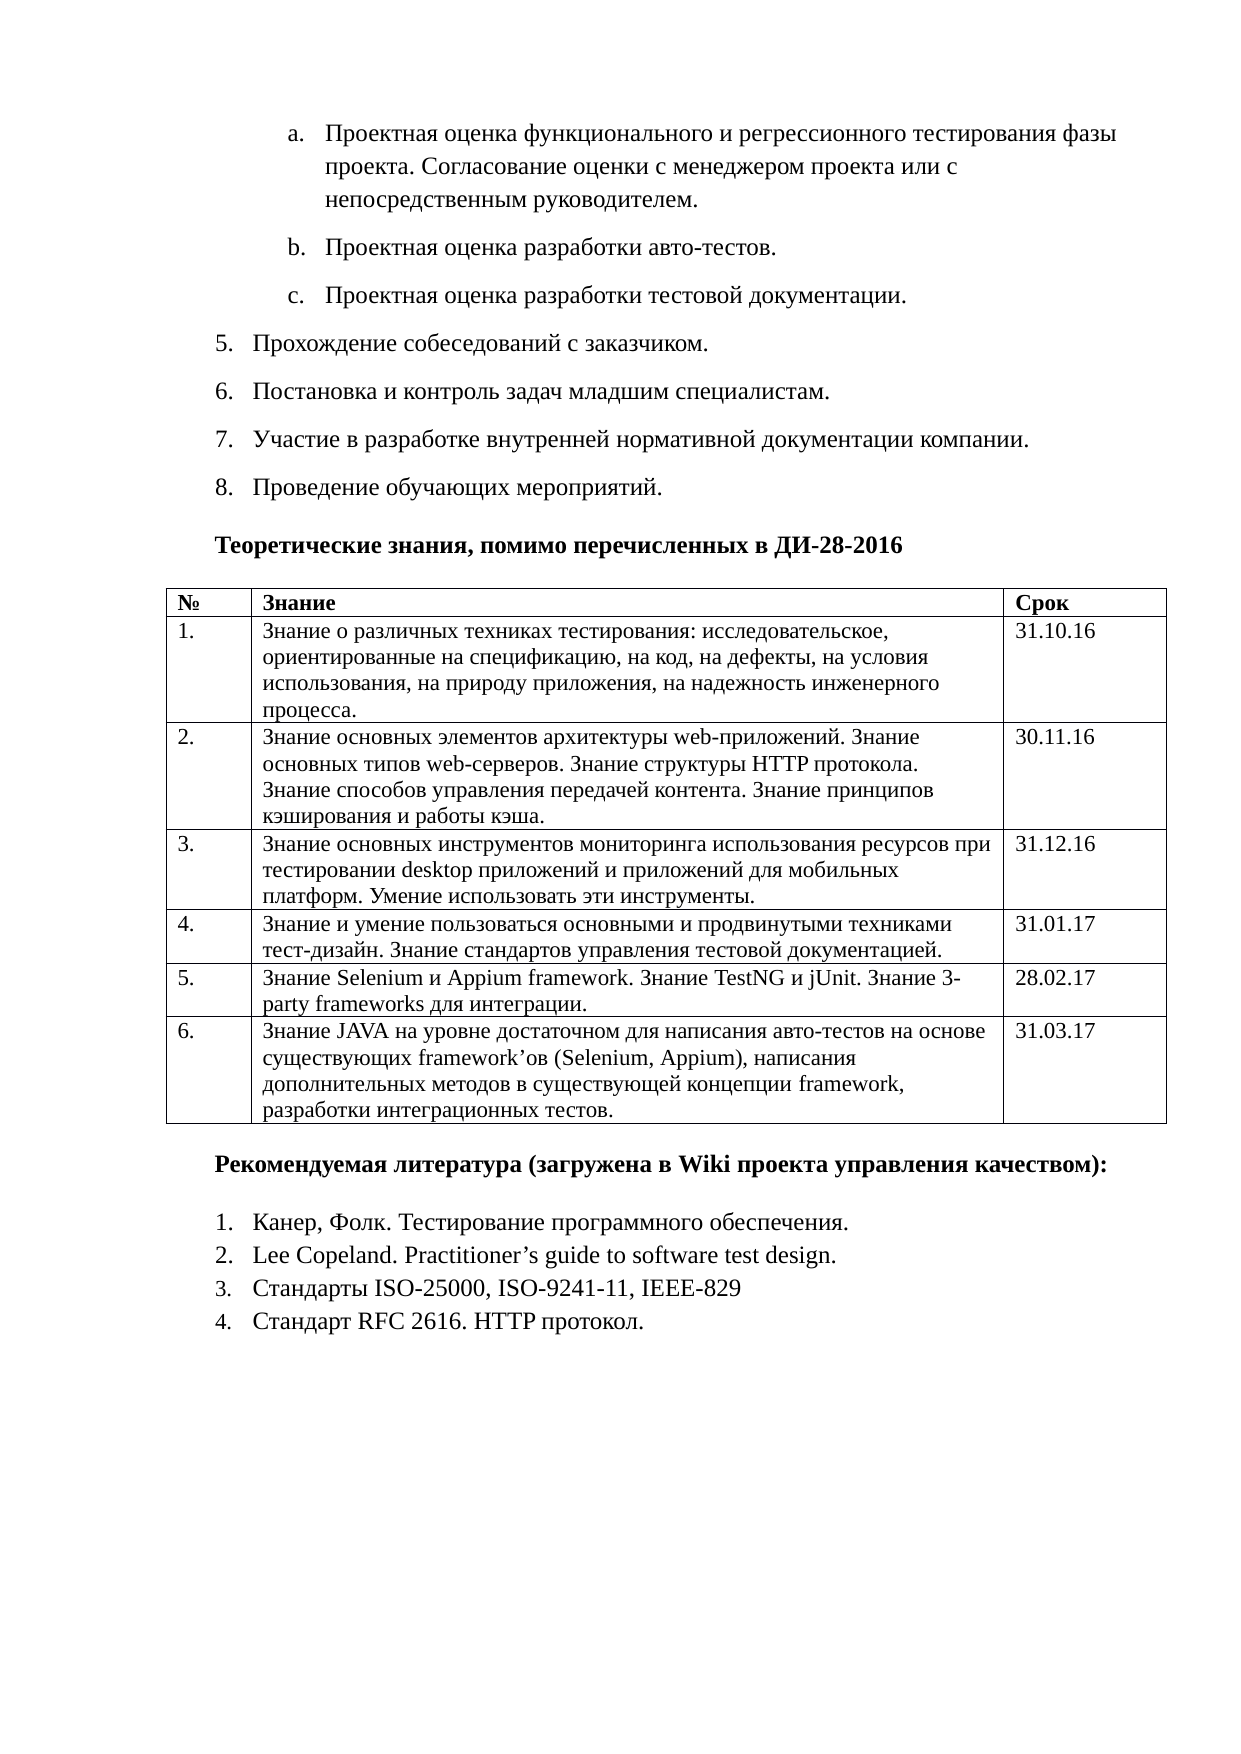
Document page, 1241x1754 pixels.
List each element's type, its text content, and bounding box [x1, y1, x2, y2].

list Стандарты ISO-25000, ISO-9241-11, IEEE-829 [215, 1273, 1152, 1302]
table_cell Знание Selenium и Appium framework. Знание TestNG и jUnit. Знание 3-party frameworks для интеграции. [252, 964, 1003, 1016]
table_cell Знание основных инструментов мониторинга использования ресурсов при тестировании desktop приложений и приложений для мобильных платформ. Умение использовать эти инструменты. [252, 830, 1003, 909]
text Рекомендуемая литература (загружена в Wiki проекта управления качеством): [214, 1149, 1152, 1177]
table_header Срок [1004, 589, 1166, 616]
table_cell 31.10.16 [1004, 617, 1166, 722]
list Проведение обучающих мероприятий. [215, 472, 1152, 501]
table_cell 3. [167, 830, 251, 909]
table_cell 4. [167, 910, 251, 962]
table_cell Знание основных элементов архитектуры web-приложений. Знание основных типов web-серверов. Знание структуры HTTP протокола. Знание способов управления передачей контента. Знание принципов кэширования и работы кэша. [252, 723, 1003, 829]
list Постановка и контроль задач младшим специалистам. [215, 376, 1152, 405]
list Стандарт RFC 2616. HTTP протокол. [215, 1306, 1152, 1334]
table_cell 31.03.17 [1004, 1017, 1166, 1123]
table_cell 5. [167, 964, 251, 1016]
table_cell Знание JAVA на уровне достаточном для написания авто-тестов на основе существующих framework’ов (Selenium, Appium), написания дополнительных методов в существующей концепции framework, разработки интеграционных тестов. [252, 1017, 1003, 1123]
list Прохождение собеседований с заказчиком. [215, 328, 1152, 357]
table_cell 28.02.17 [1004, 964, 1166, 1016]
table_cell 30.11.16 [1004, 723, 1166, 829]
list Участие в разработке внутренней нормативной документации компании. [215, 424, 1152, 453]
table_cell Знание о различных техниках тестирования: исследовательское, ориентированные на спецификацию, на код, на дефекты, на условия использования, на природу приложения, на надежность инженерного процесса. [252, 617, 1003, 722]
table_cell 31.12.16 [1004, 830, 1166, 909]
table_cell 31.01.17 [1004, 910, 1166, 962]
table_cell 2. [167, 723, 251, 829]
list Проектная оценка разработки тестовой документации. [287, 280, 1152, 309]
table_cell Знание и умение пользоваться основными и продвинутыми техниками тест-дизайн. Знание стандартов управления тестовой документацией. [252, 910, 1003, 962]
table_header Знание [252, 589, 1003, 616]
table_cell 1. [167, 617, 251, 722]
table_header № [167, 589, 251, 616]
list Проектная оценка разработки авто-тестов. [287, 232, 1152, 261]
list Проектная оценка функционального и регрессионного тестирования фазы проекта. Согласование оценки с менеджером проекта или с непосредственным руководителем. [287, 118, 1152, 213]
list Lee Copeland. Practitioner’s guide to software test design. [215, 1240, 1152, 1268]
text Теоретические знания, помимо перечисленных в ДИ-28-2016 [214, 530, 1152, 559]
table_cell 6. [167, 1017, 251, 1123]
list Канер, Фолк. Тестирование программного обеспечения. [215, 1207, 1152, 1236]
